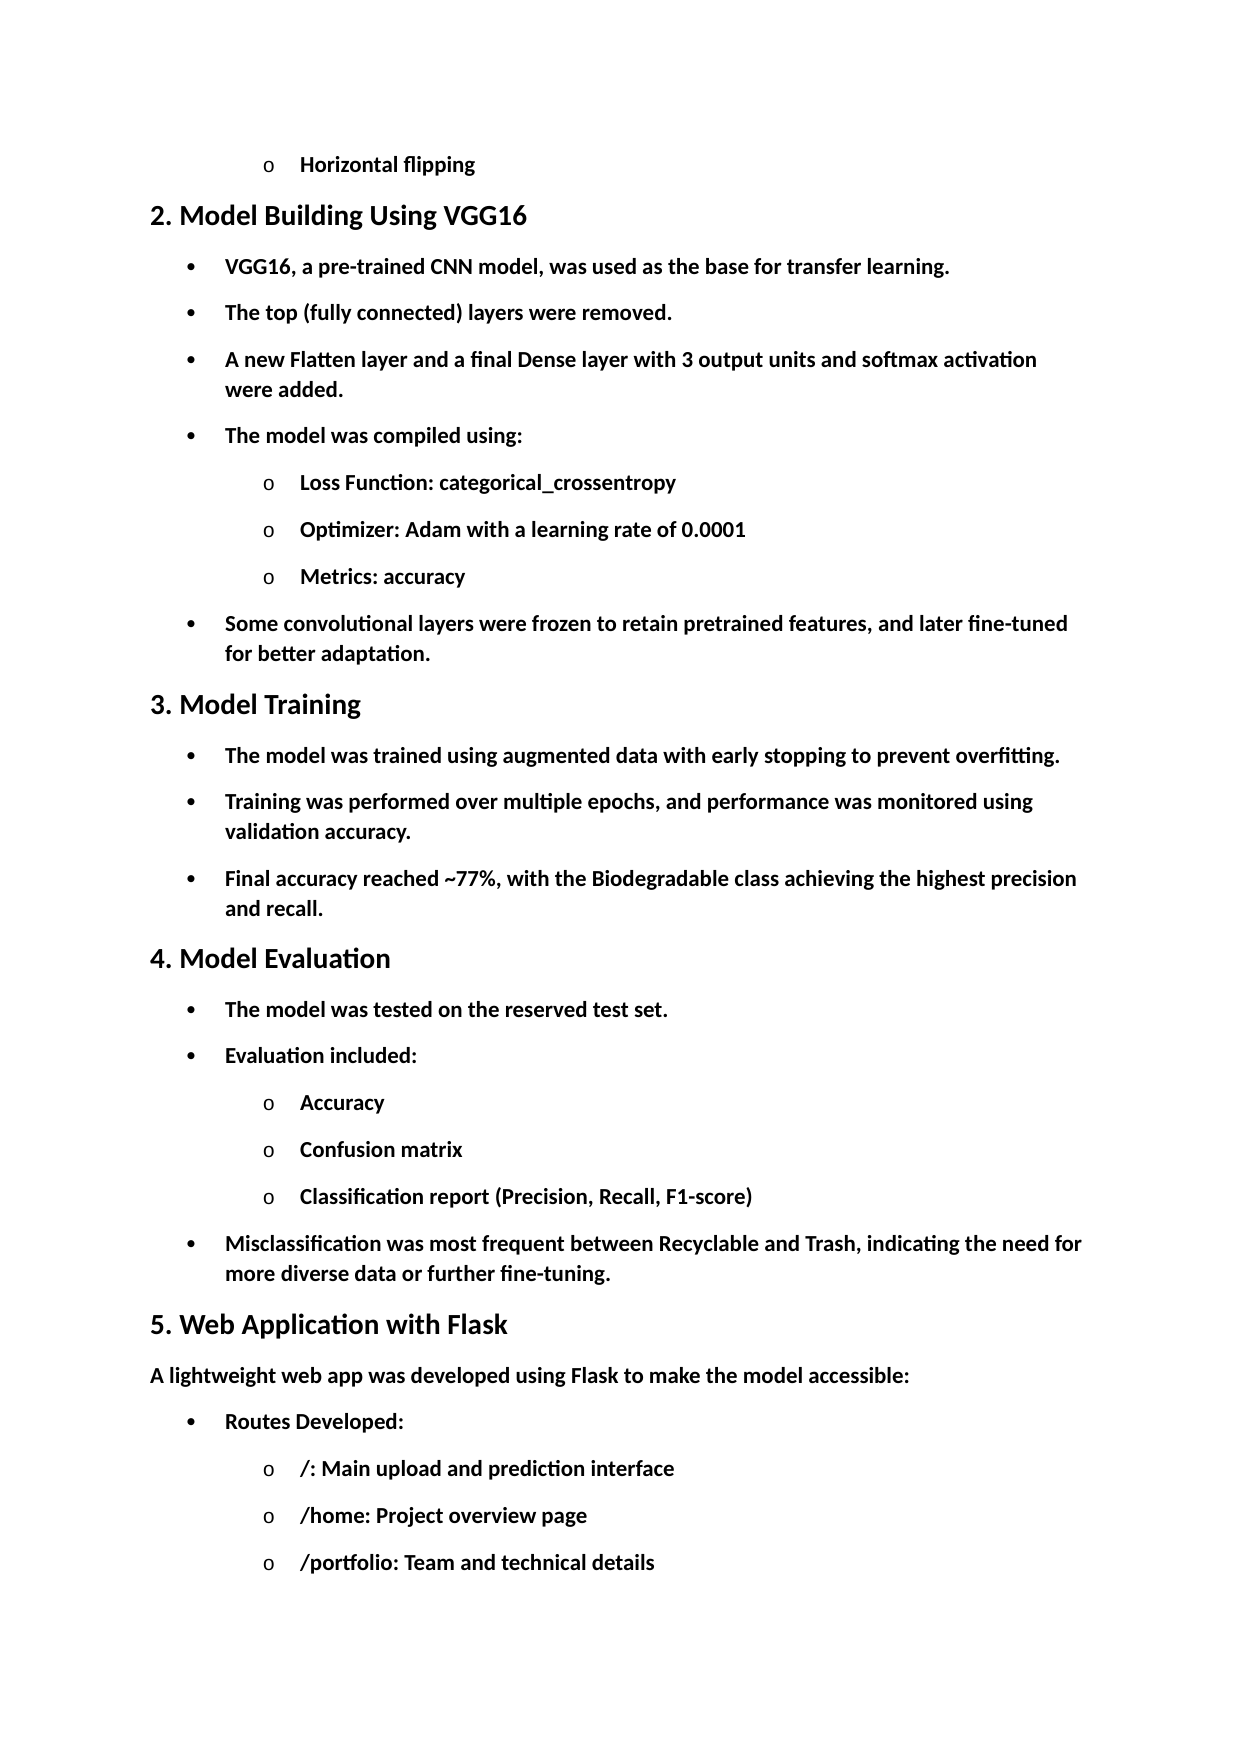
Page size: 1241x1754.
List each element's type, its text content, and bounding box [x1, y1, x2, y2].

list Metrics: accuracy [262, 562, 1090, 591]
text 2. Model Building Using VGG16 [150, 197, 1090, 233]
list The model was compiled using: [187, 421, 1090, 449]
list Misclassification was most frequent between Recyclable and Trash, indicating the need for more diverse data or further fine-tuning. [187, 1229, 1090, 1287]
list /portfolio: Team and technical details [262, 1548, 1090, 1577]
list Final accuracy reached ~77%, with the Biodegradable class achieving the highest precision and recall. [187, 864, 1090, 922]
list Horizontal flipping [262, 150, 1090, 178]
list The top (fully connected) layers were removed. [187, 298, 1090, 326]
list Accuracy [262, 1088, 1090, 1117]
list Classification report (Precision, Recall, F1-score) [262, 1182, 1090, 1211]
text 4. Model Evaluation [150, 940, 1090, 976]
list VGG16, a pre-trained CNN model, was used as the base for transfer learning. [187, 252, 1090, 280]
text A lightweight web app was developed using Flask to make the model accessible: [150, 1361, 1090, 1389]
list Optimizer: Adam with a learning rate of 0.0001 [262, 515, 1090, 544]
list /: Main upload and prediction interface [262, 1454, 1090, 1482]
list /home: Project overview page [262, 1501, 1090, 1529]
text 5. Web Application with Flask [150, 1306, 1090, 1342]
list The model was tested on the reserved test set. [187, 995, 1090, 1023]
list A new Flatten layer and a final Dense layer with 3 output units and softmax activation were added. [187, 345, 1090, 403]
list Training was performed over multiple epochs, and performance was monitored using validation accuracy. [187, 787, 1090, 845]
text 3. Model Training [150, 686, 1090, 722]
list Loss Function: categorical_crossentropy [262, 468, 1090, 497]
list Confusion matrix [262, 1135, 1090, 1164]
list Routes Developed: [187, 1407, 1090, 1435]
list The model was trained using augmented data with early stopping to prevent overfitting. [187, 741, 1090, 769]
list Some convolutional layers were frozen to retain pretrained features, and later fine-tuned for better adaptation. [187, 609, 1090, 667]
list Evaluation included: [187, 1041, 1090, 1069]
